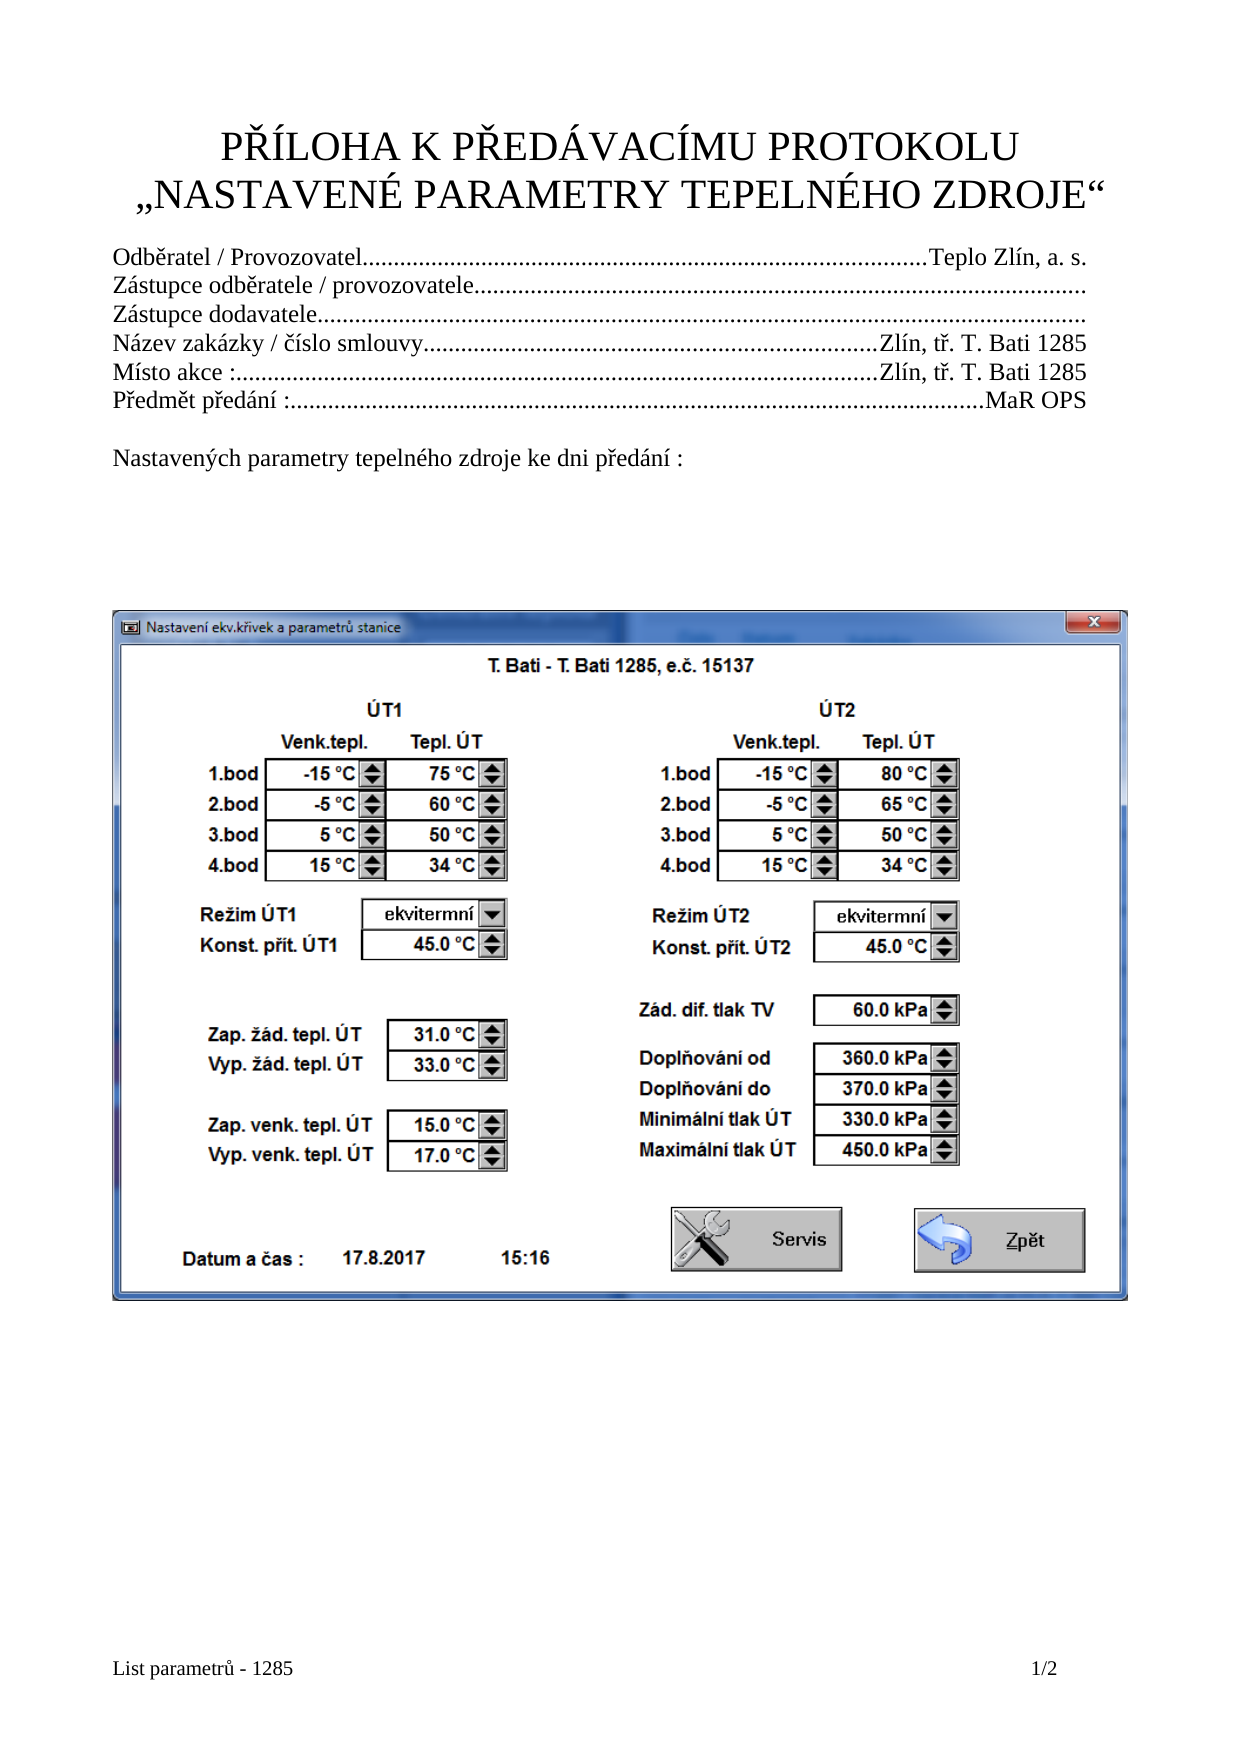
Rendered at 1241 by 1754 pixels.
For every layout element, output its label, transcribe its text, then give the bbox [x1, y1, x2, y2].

text Místo akce : Zlín, tř. T. Bati 1285 [112, 357, 1128, 385]
text Předmět předání : MaR OPS [112, 385, 1128, 414]
text Zástupce dodavatele [112, 299, 1128, 328]
text Příloha k předávacímu protokolu „nastavené parametry tepelného zdroje“ [112, 122, 1128, 218]
text Nastavených parametry tepelného zdroje ke dni předání : [112, 443, 1128, 472]
text Odběratel / Provozovatel Teplo Zlín, a. s. [112, 242, 1128, 270]
text Název zakázky / číslo smlouvy Zlín, tř. T. Bati 1285 [112, 328, 1128, 357]
text Zástupce odběratele / provozovatele [112, 270, 1128, 299]
picture [112, 610, 1128, 1301]
